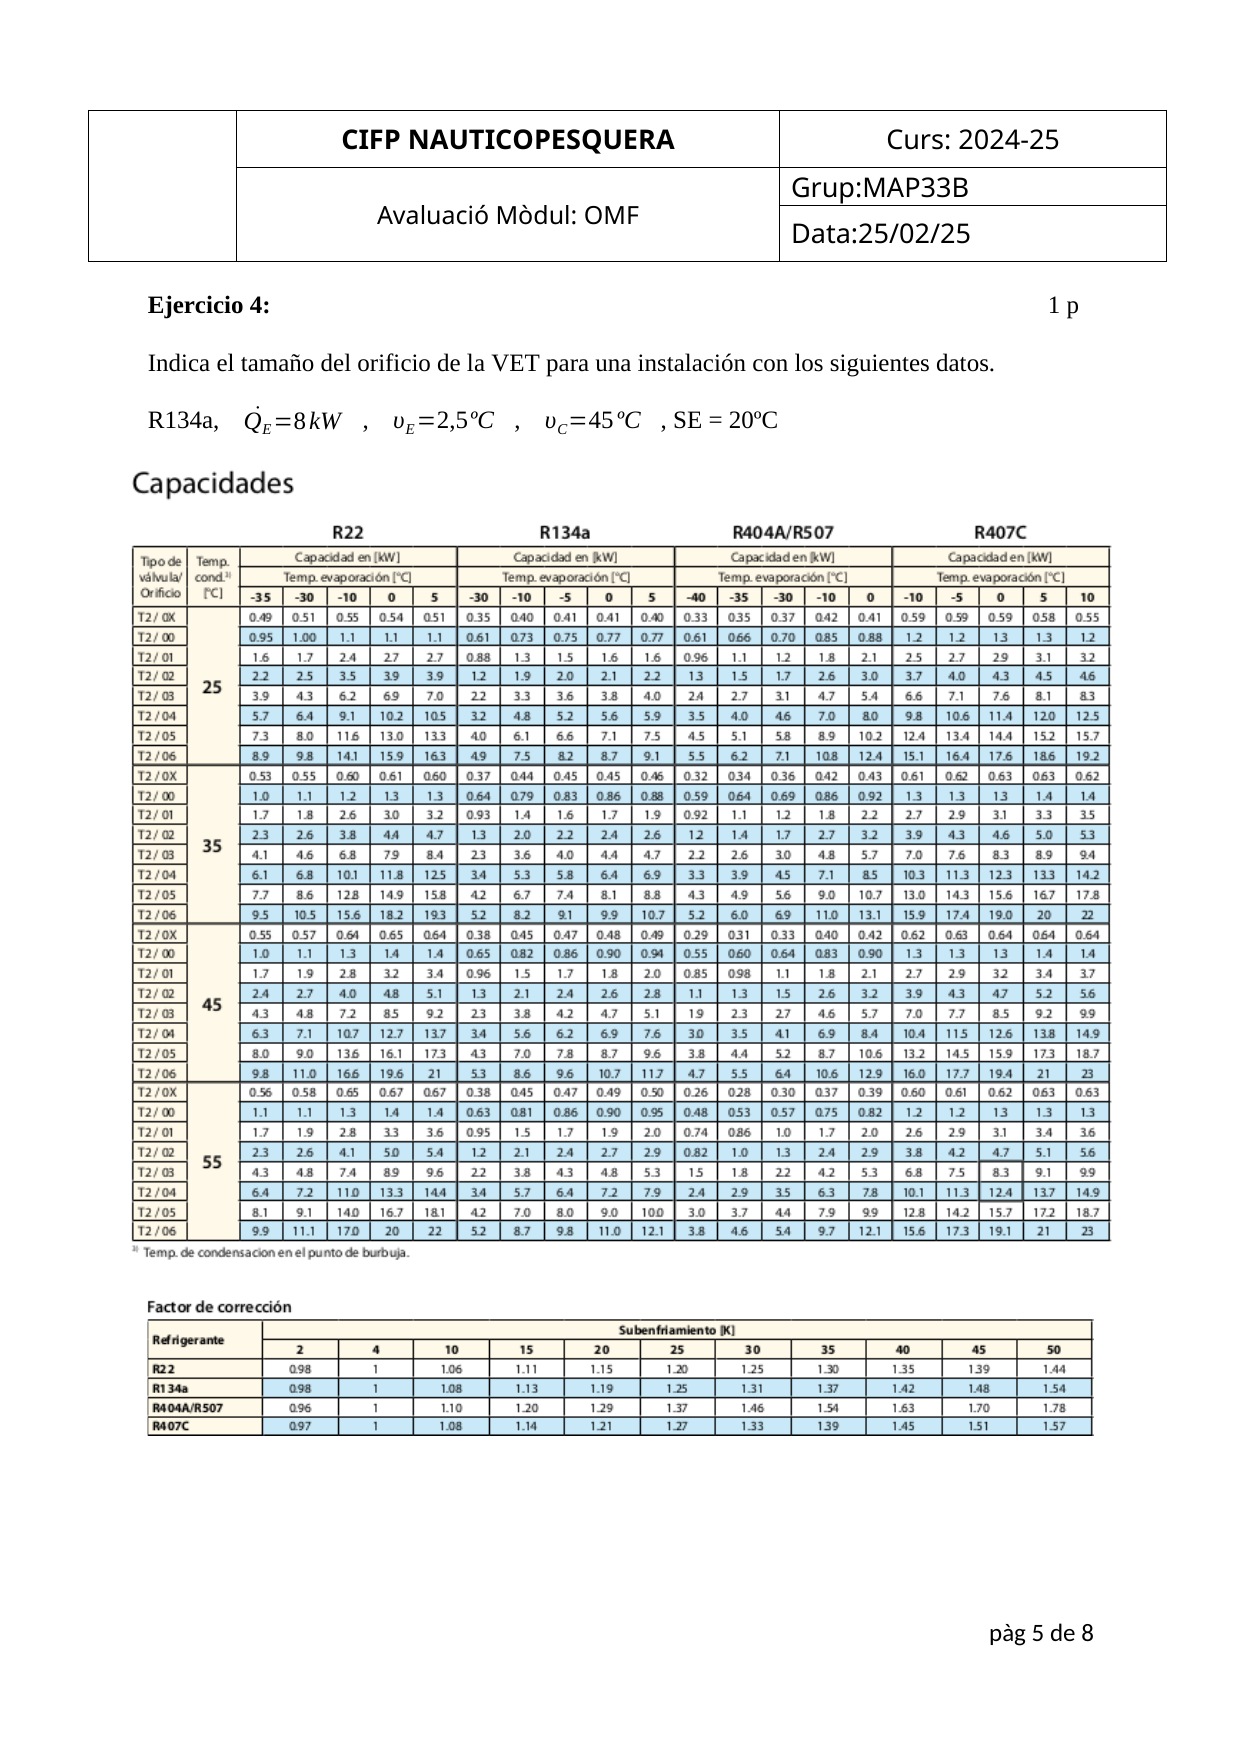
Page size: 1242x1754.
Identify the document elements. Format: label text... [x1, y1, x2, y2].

text Indica el tamaño del orificio de la VET para una instalación con los siguientes datos. [148, 348, 1094, 377]
picture [118, 466, 1123, 1270]
text Ejercicio 4: 1 p [148, 290, 1094, 319]
text R134a, , , , SE = 20ºC [148, 405, 1094, 438]
picture [147, 1300, 1094, 1436]
